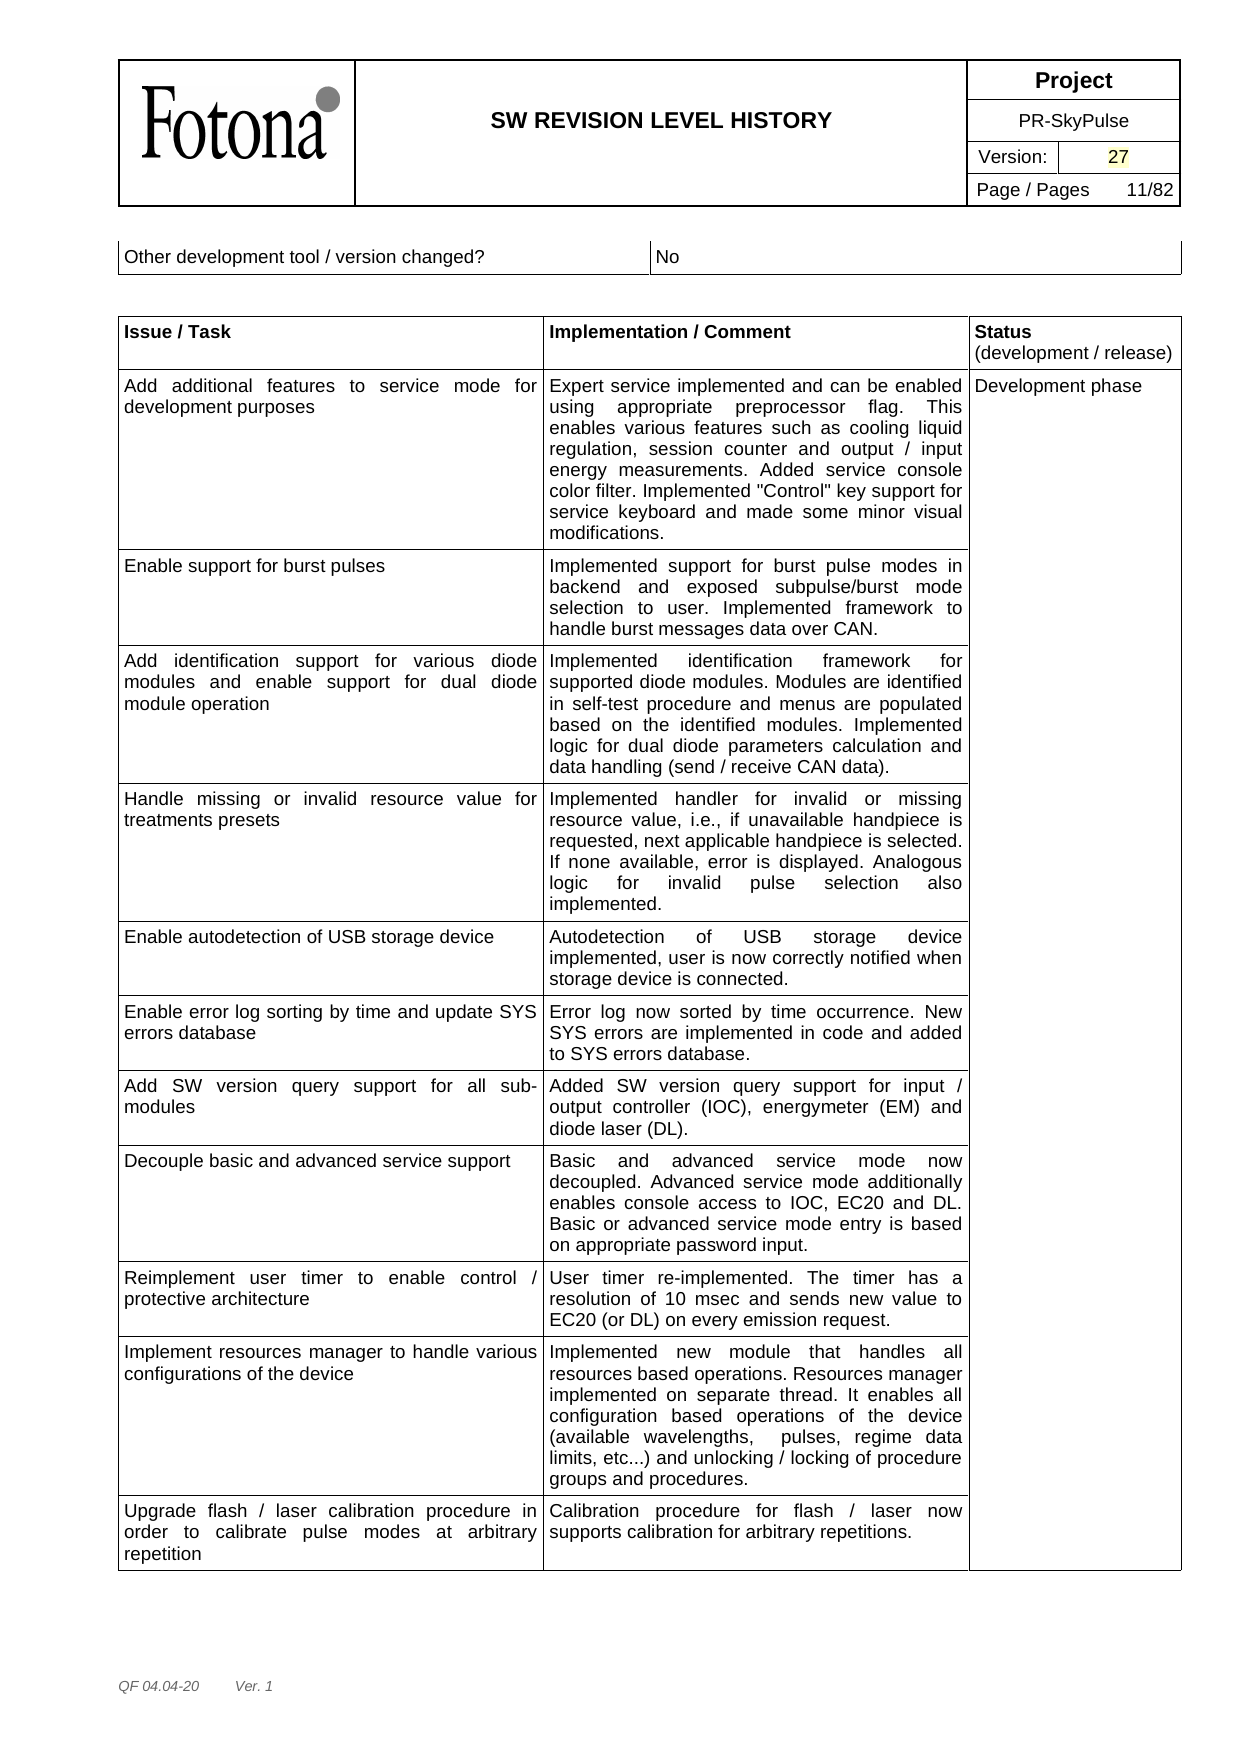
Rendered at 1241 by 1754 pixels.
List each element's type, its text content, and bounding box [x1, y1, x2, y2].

table_cell User timer re-implemented. The timer has a resolution of 10 msec and sends new value to EC20 (or DL) on every emission request. [544, 1262, 968, 1336]
table_cell Add SW version query support for all sub-modules [119, 1071, 543, 1145]
table_header Issue / Task [119, 317, 543, 369]
table_cell Enable support for burst pulses [119, 550, 543, 645]
table_cell Expert service implemented and can be enabled using appropriate preprocessor flag. This enables various features such as cooling liquid regulation, session counter and output / input energy measurements. Added service console color filter. Implemented "Control" key support for service keyboard and made some minor visual modifications. [544, 370, 968, 549]
table_cell Other development tool / version changed? [119, 241, 649, 274]
table_cell Development phase [970, 370, 1181, 1570]
table_cell Upgrade flash / laser calibration procedure in order to calibrate pulse modes at arbitrary repetition [119, 1496, 543, 1570]
table_cell Implement resources manager to handle various configurations of the device [119, 1337, 543, 1495]
table_cell Decouple basic and advanced service support [119, 1146, 543, 1261]
table_cell Implemented support for burst pulse modes in backend and exposed subpulse/burst mode selection to user. Implemented framework to handle burst messages data over CAN. [544, 550, 968, 645]
table_cell Added SW version query support for input / output controller (IOC), energymeter (EM) and diode laser (DL). [544, 1071, 968, 1145]
table_cell Error log now sorted by time occurrence. New SYS errors are implemented in code and added to SYS errors database. [544, 996, 968, 1070]
table_cell Autodetection of USB storage device implemented, user is now correctly notified when storage device is connected. [544, 922, 968, 995]
table_cell Implemented new module that handles all resources based operations. Resources manager implemented on separate thread. It enables all configuration based operations of the device (available wavelengths, pulses, regime data limits, etc...) and unlocking / locking of procedure groups and procedures. [544, 1337, 968, 1495]
table_cell Enable error log sorting by time and update SYS errors database [119, 996, 543, 1070]
table_cell Reimplement user timer to enable control / protective architecture [119, 1262, 543, 1336]
table_cell Handle missing or invalid resource value for treatments presets [119, 784, 543, 921]
table_cell Basic and advanced service mode now decoupled. Advanced service mode additionally enables console access to IOC, EC20 and DL. Basic or advanced service mode entry is based on appropriate password input. [544, 1146, 968, 1261]
table_cell Add additional features to service mode for development purposes [119, 370, 543, 549]
table_header Implementation / Comment [544, 317, 968, 369]
table_cell Calibration procedure for flash / laser now supports calibration for arbitrary repetitions. [544, 1496, 968, 1570]
table_cell No [651, 241, 1181, 274]
table_cell Add identification support for various diode modules and enable support for dual diode module operation [119, 646, 543, 783]
table_header Status (development / release) [970, 317, 1181, 369]
table_cell Implemented handler for invalid or missing resource value, i.e., if unavailable handpiece is requested, next applicable handpiece is selected. If none available, error is displayed. Analogous logic for invalid pulse selection also implemented. [544, 784, 968, 921]
table_cell Implemented identification framework for supported diode modules. Modules are identified in self-test procedure and menus are populated based on the identified modules. Implemented logic for dual diode parameters calculation and data handling (send / receive CAN data). [544, 646, 968, 783]
table_cell Enable autodetection of USB storage device [119, 922, 543, 995]
